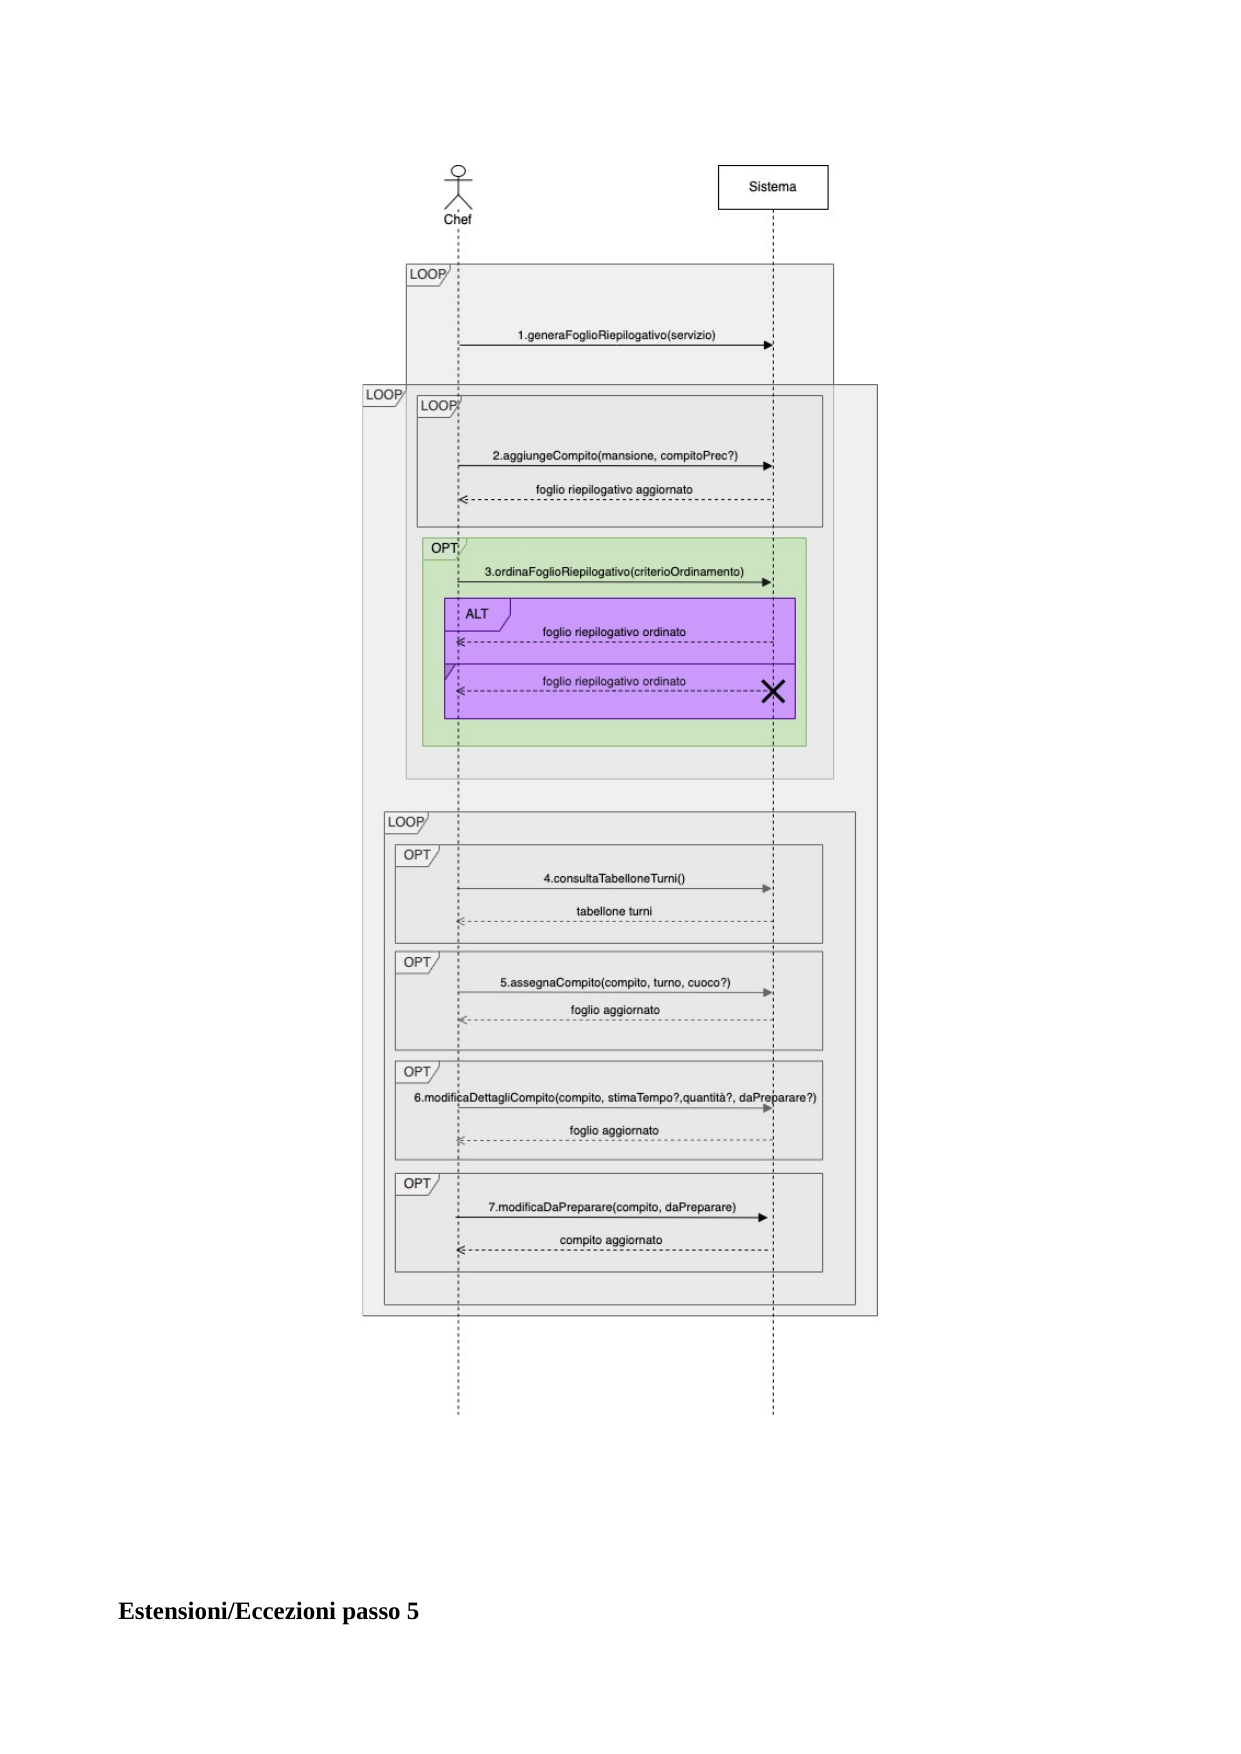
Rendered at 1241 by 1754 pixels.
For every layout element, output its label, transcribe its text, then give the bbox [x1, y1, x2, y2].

text Estensioni/Eccezioni passo 5 [118, 1596, 1122, 1625]
